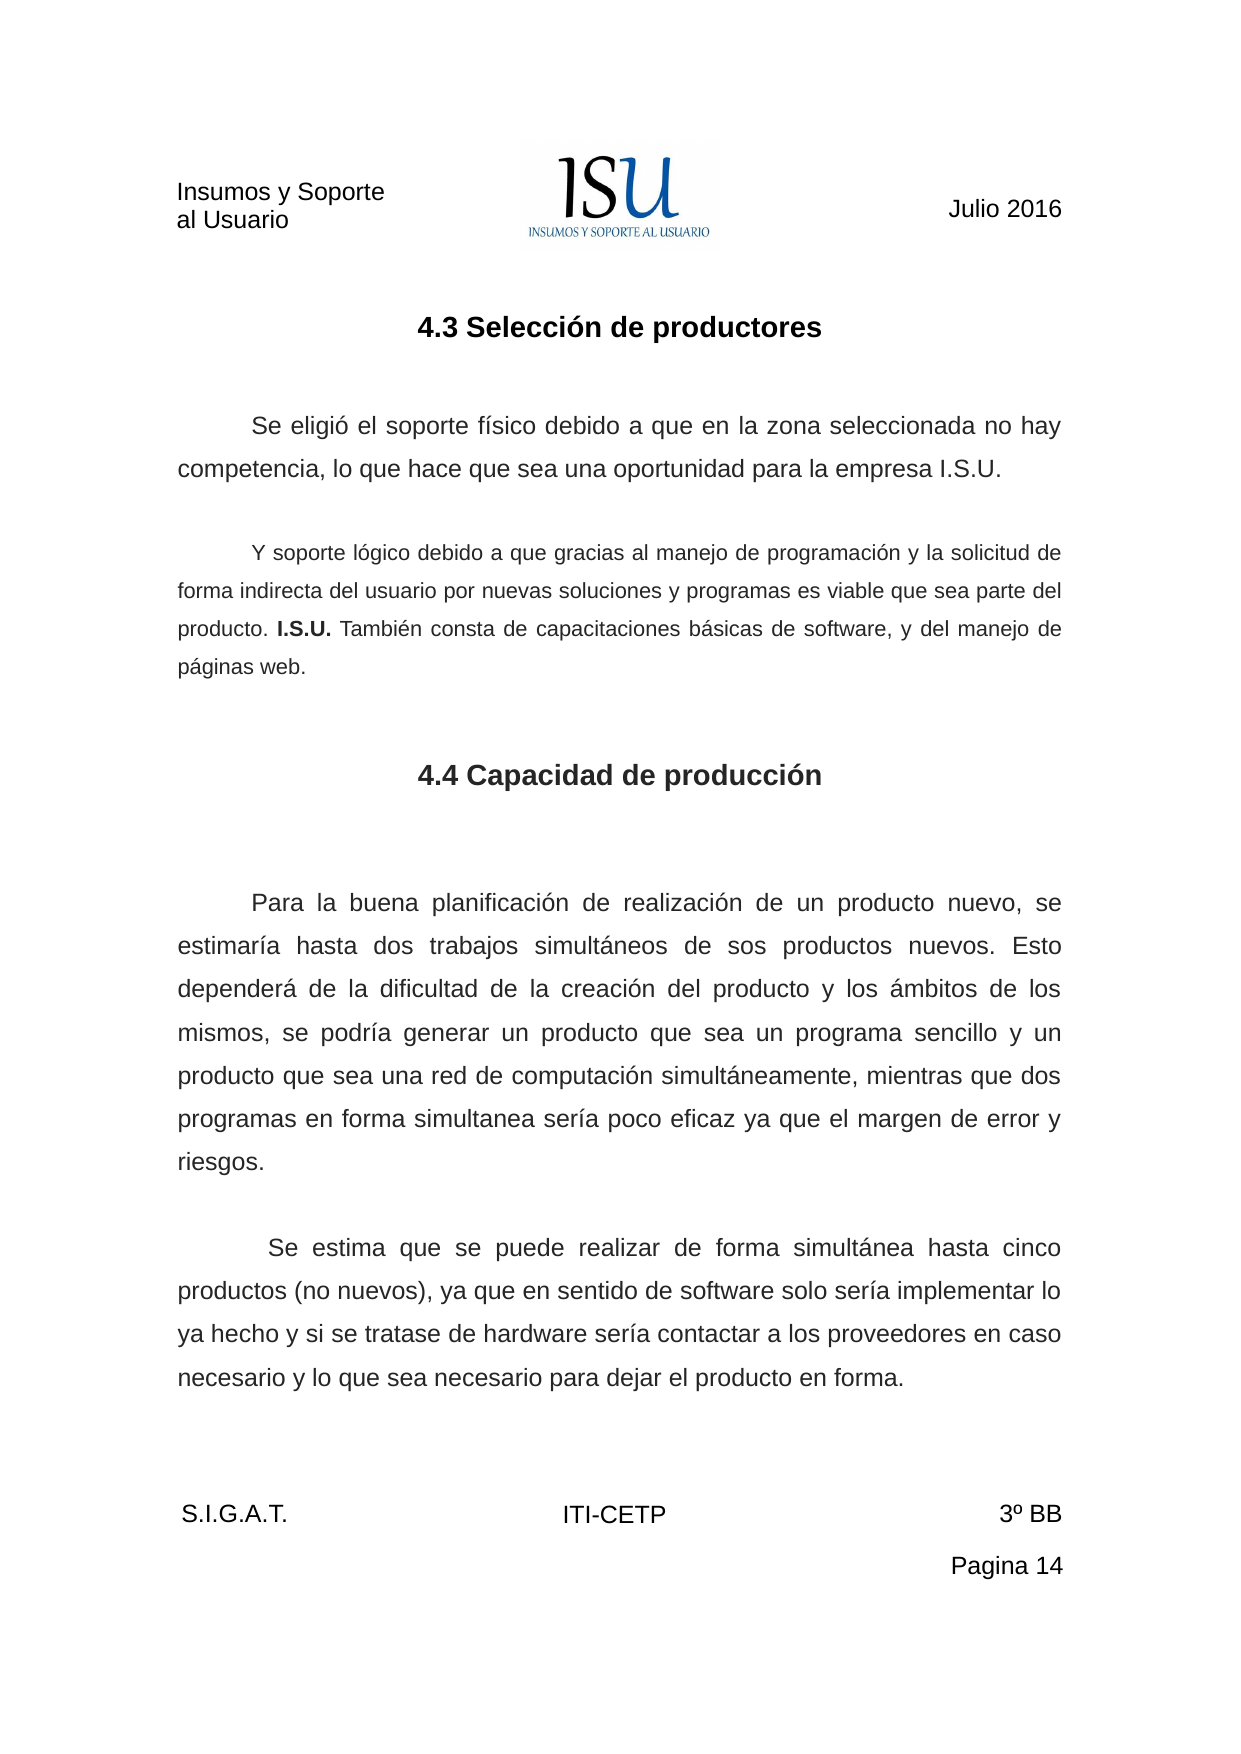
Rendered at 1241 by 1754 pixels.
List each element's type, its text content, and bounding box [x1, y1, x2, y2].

text 4.3 Selección de productores [177, 310, 1063, 344]
text Y soporte lógico debido a que gracias al manejo de programación y la solicitud de forma indirecta del usuario por nuevas soluciones y programas es viable que sea parte del producto. I.S.U. También consta de capacitaciones básicas de software, y del manejo de páginas web. [177, 540, 1063, 679]
text Se estima que se puede realizar de forma simultánea hasta cinco productos (no nuevos), ya que en sentido de software solo sería implementar lo ya hecho y si se tratase de hardware sería contactar a los proveedores en caso necesario y lo que sea necesario para dejar el producto en forma. [177, 1233, 1063, 1391]
text Para la buena planificación de realización de un producto nuevo, se estimaría hasta dos trabajos simultáneos de sos productos nuevos. Esto dependerá de la dificultad de la creación del producto y los ámbitos de los mismos, se podría generar un producto que sea un programa sencillo y un producto que sea una red de computación simultáneamente, mientras que dos programas en forma simultanea sería poco eficaz ya que el margen de error y riesgos. [177, 888, 1063, 1176]
text 4.4 Capacidad de producción [177, 758, 1063, 792]
text Se eligió el soporte físico debido a que en la zona seleccionada no hay competencia, lo que hace que sea una oportunidad para la empresa I.S.U. [177, 411, 1063, 483]
